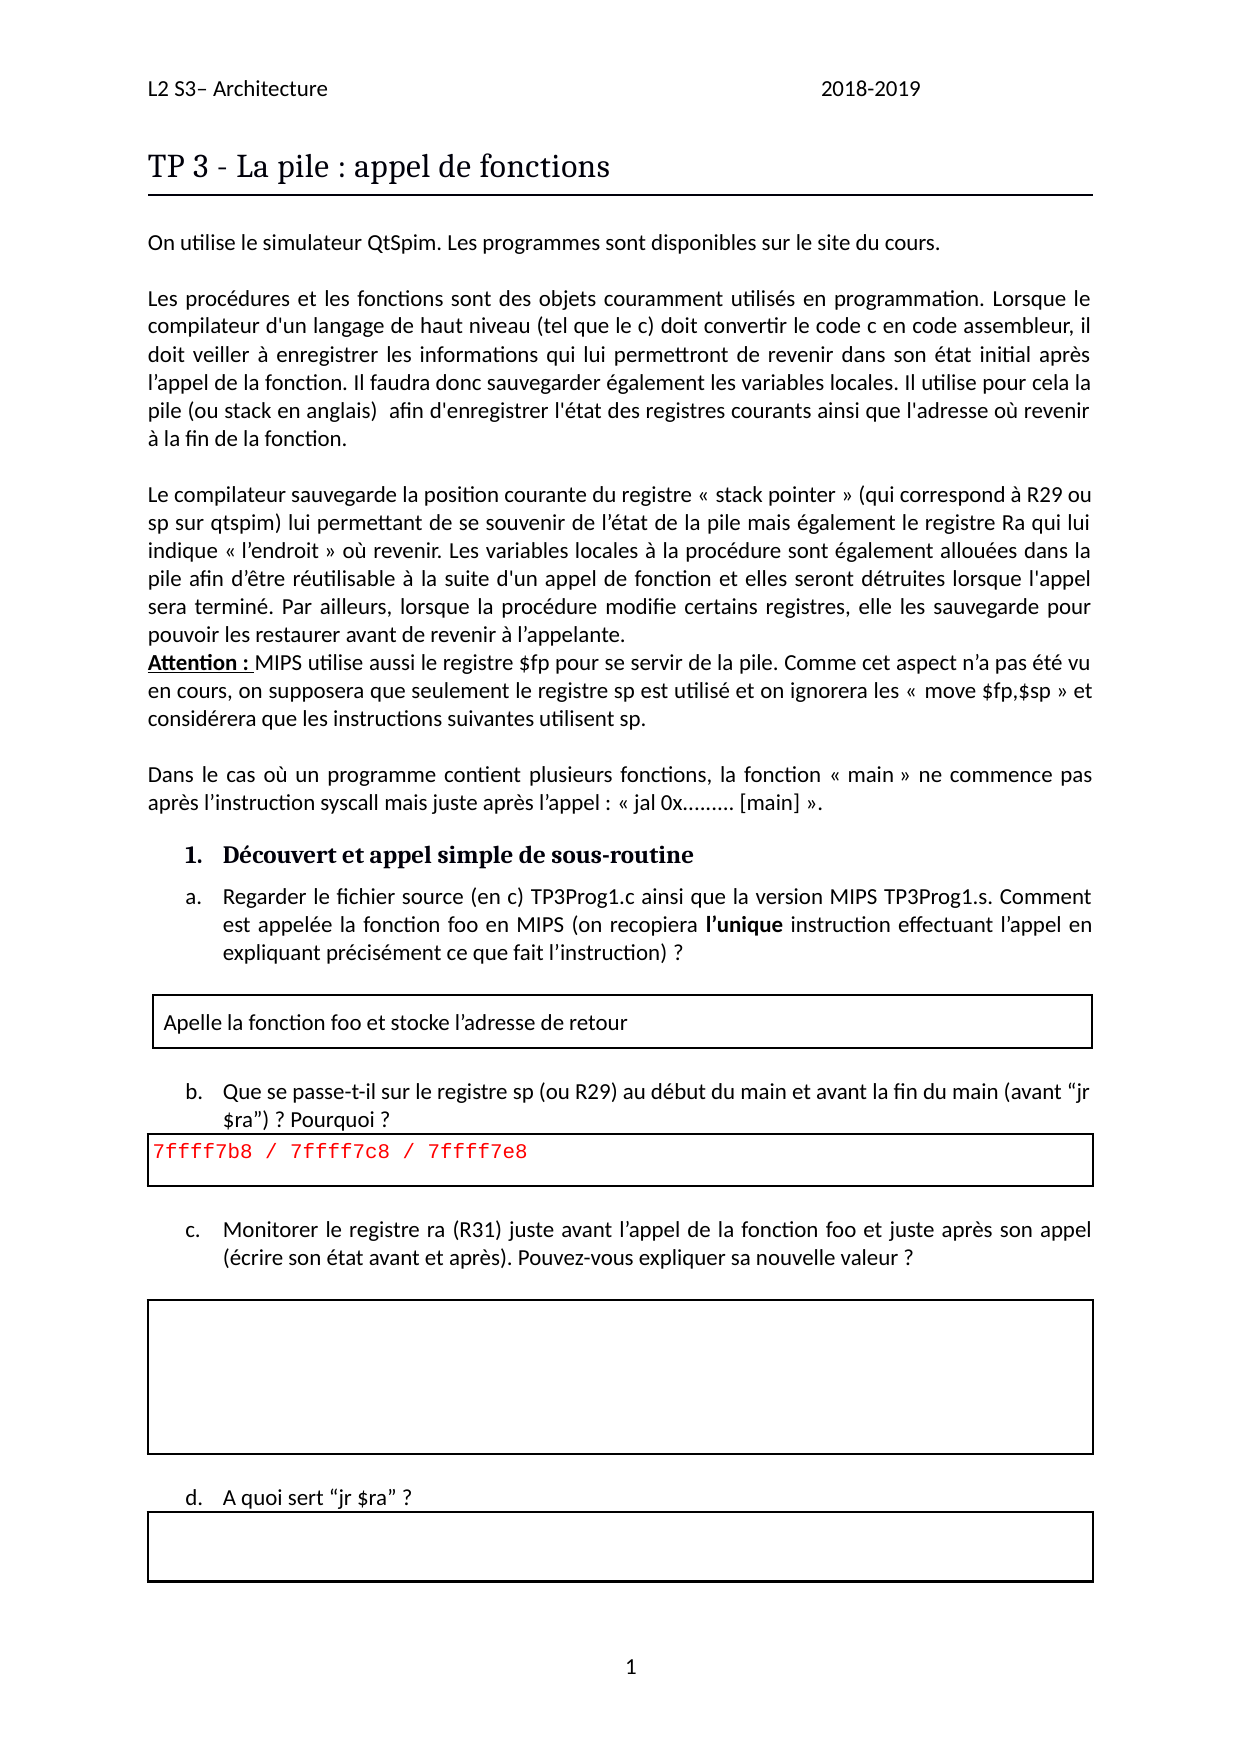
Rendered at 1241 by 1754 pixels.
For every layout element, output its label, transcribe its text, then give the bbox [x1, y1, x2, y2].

table_header 7ffff7b8 / 7ffff7c8 / 7ffff7e8 [149, 1135, 1092, 1185]
subtitle Découvert et appel simple de sous-routine [185, 841, 1093, 870]
table_header Apelle la fonction foo et stocke l’adresse de retour [154, 996, 1091, 1047]
text Attention : MIPS utilise aussi le registre $fp pour se servir de la pile. Comme cet aspect n’a pas été vu en cours, on supposera que seulement le registre sp est utilisé et on ignorera les « move $fp,$sp » et considérera que les instructions suivantes utilisent sp. [148, 648, 1093, 732]
title TP 3 - La pile : appel de fonctions [148, 148, 1093, 194]
text On utilise le simulateur QtSpim. Les programmes sont disponibles sur le site du cours. [148, 228, 1093, 256]
list Monitorer le registre ra (R31) juste avant l’appel de la fonction foo et juste après son appel (écrire son état avant et après). Pouvez-vous expliquer sa nouvelle valeur ? [185, 1215, 1093, 1271]
list A quoi sert “jr $ra” ? [185, 1483, 1093, 1511]
table_header [149, 1513, 1092, 1580]
list Regarder le fichier source (en c) TP3Prog1.c ainsi que la version MIPS TP3Prog1.s. Comment est appelée la fonction foo en MIPS (on recopiera l’unique instruction effectuant l’appel en expliquant précisément ce que fait l’instruction) ? [185, 882, 1093, 966]
list Que se passe-t-il sur le registre sp (ou R29) au début du main et avant la fin du main (avant “jr $ra”) ? Pourquoi ? [185, 1077, 1093, 1133]
table_header [149, 1301, 1092, 1453]
text Les procédures et les fonctions sont des objets couramment utilisés en programmation. Lorsque le compilateur d'un langage de haut niveau (tel que le c) doit convertir le code c en code assembleur, il doit veiller à enregistrer les informations qui lui permettront de revenir dans son état initial après l’appel de la fonction. Il faudra donc sauvegarder également les variables locales. Il utilise pour cela la pile (ou stack en anglais) afin d'enregistrer l'état des registres courants ainsi que l'adresse où revenir à la fin de la fonction. [148, 284, 1093, 452]
text Dans le cas où un programme contient plusieurs fonctions, la fonction « main » ne commence pas après l’instruction syscall mais juste après l’appel : « jal 0x......... [main] ». [148, 760, 1093, 816]
text Le compilateur sauvegarde la position courante du registre « stack pointer » (qui correspond à R29 ou sp sur qtspim) lui permettant de se souvenir de l’état de la pile mais également le registre Ra qui lui indique « l’endroit » où revenir. Les variables locales à la procédure sont également allouées dans la pile afin d’être réutilisable à la suite d'un appel de fonction et elles seront détruites lorsque l'appel sera terminé. Par ailleurs, lorsque la procédure modifie certains registres, elle les sauvegarde pour pouvoir les restaurer avant de revenir à l’appelante. [148, 480, 1093, 648]
